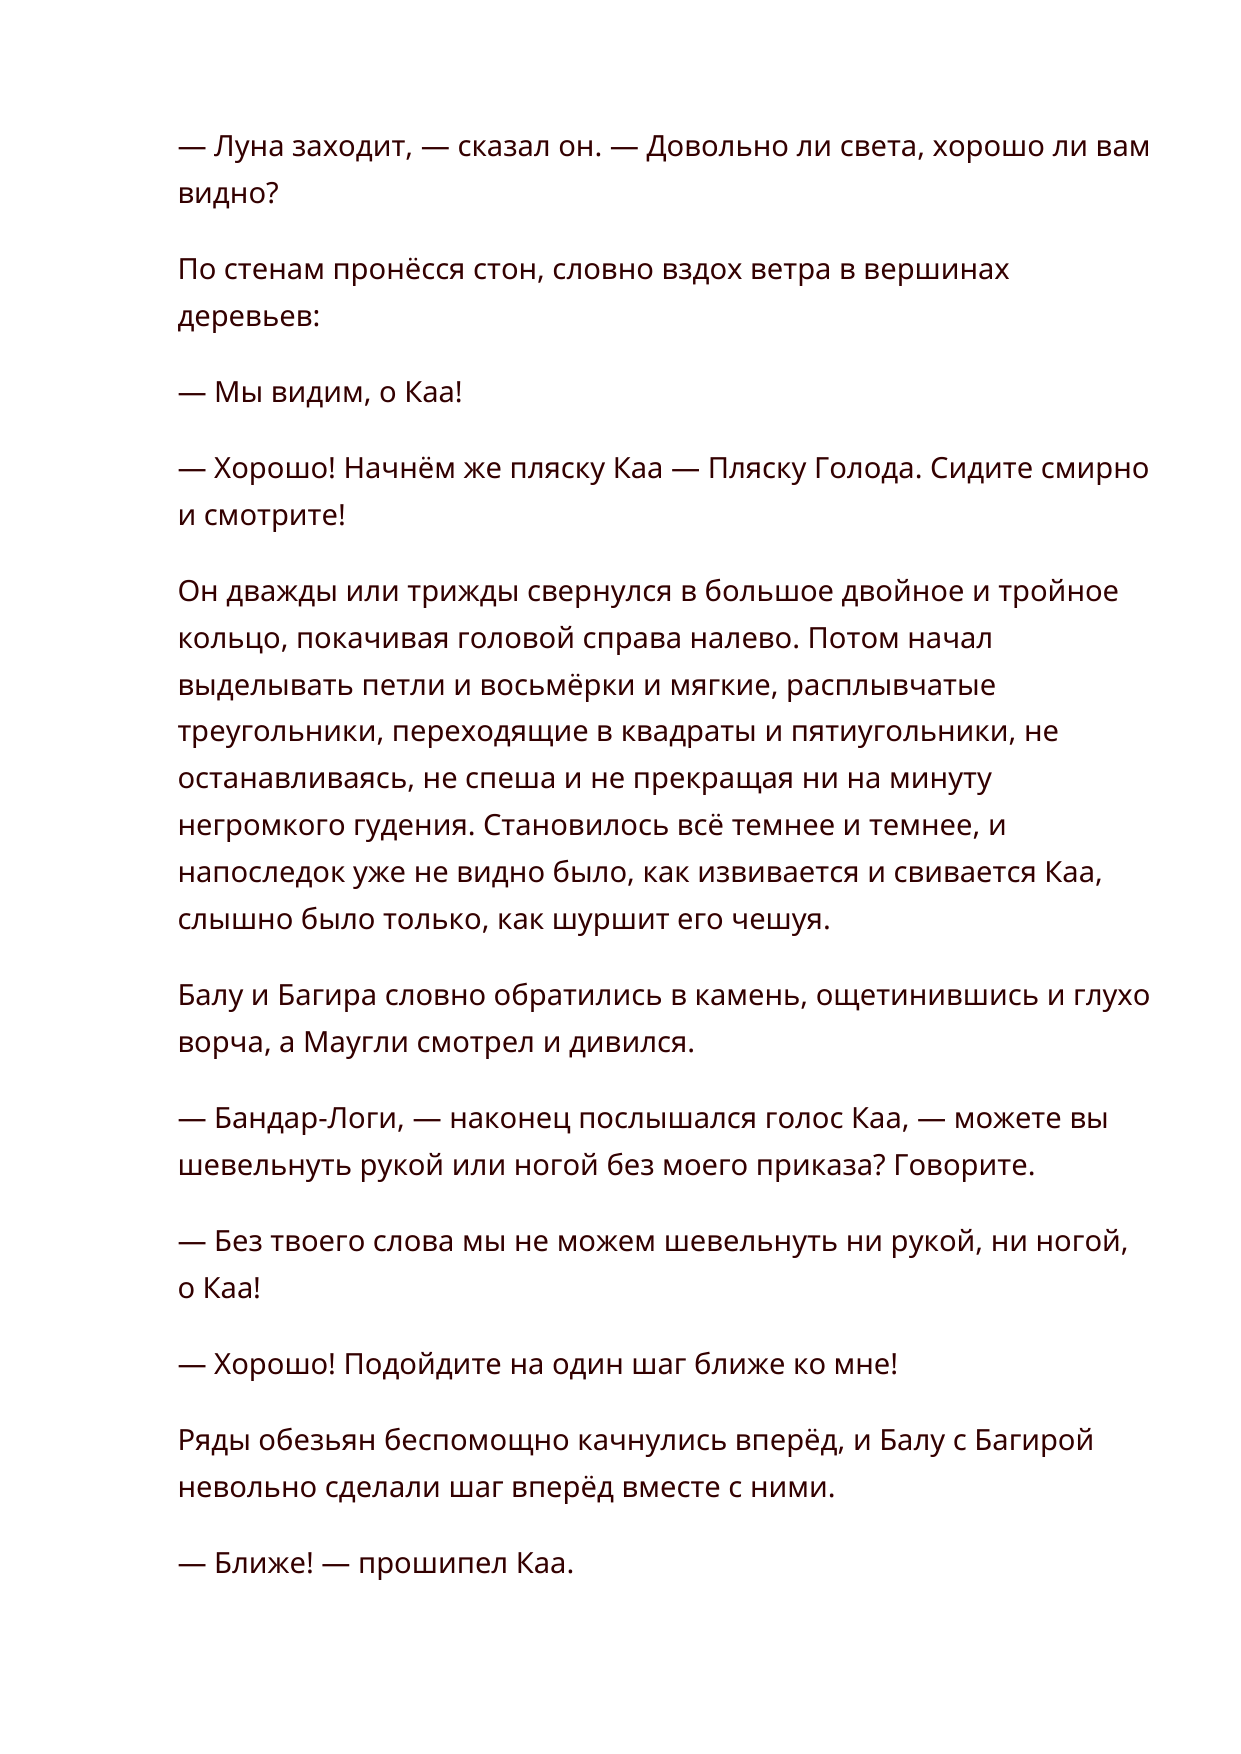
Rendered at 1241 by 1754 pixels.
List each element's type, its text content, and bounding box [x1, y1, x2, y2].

text Балу и Багира словно обратились в камень, ощетинившись и глухо ворча, а Маугли смотрел и дивился. [177, 967, 1152, 1061]
text — Хорошо! Начнём же пляску Каа — Пляску Голода. Сидите смирно и смотрите! [177, 440, 1152, 534]
text — Хорошо! Подойдите на один шаг ближе ко мне! [177, 1336, 1152, 1383]
text Ряды обезьян беспомощно качнулись вперёд, и Балу с Багирой невольно сделали шаг вперёд вместе с ними. [177, 1412, 1152, 1506]
text Он дважды или трижды свернулся в большое двойное и тройное кольцо, покачивая головой справа налево. Потом начал выделывать петли и восьмёрки и мягкие, расплывчатые треугольники, переходящие в квадраты и пятиугольники, не останавливаясь, не спеша и не прекращая ни на минуту негромкого гудения. Становилось всё темнее и темнее, и напоследок уже не видно было, как извивается и свивается Каа, слышно было только, как шуршит его чешуя. [177, 563, 1152, 938]
text — Бандар-Логи, — наконец послышался голос Каа, — можете вы шевельнуть рукой или ногой без моего приказа? Говорите. [177, 1090, 1152, 1184]
text — Без твоего слова мы не можем шевельнуть ни рукой, ни ногой, о Каа! [177, 1213, 1152, 1307]
text — Луна заходит, — сказал он. — Довольно ли света, хорошо ли вам видно? [177, 118, 1152, 212]
text — Ближе! — прошипел Каа. [177, 1535, 1152, 1582]
text — Мы видим, о Каа! [177, 364, 1152, 411]
text По стенам пронёсся стон, словно вздох ветра в вершинах деревьев: [177, 241, 1152, 335]
